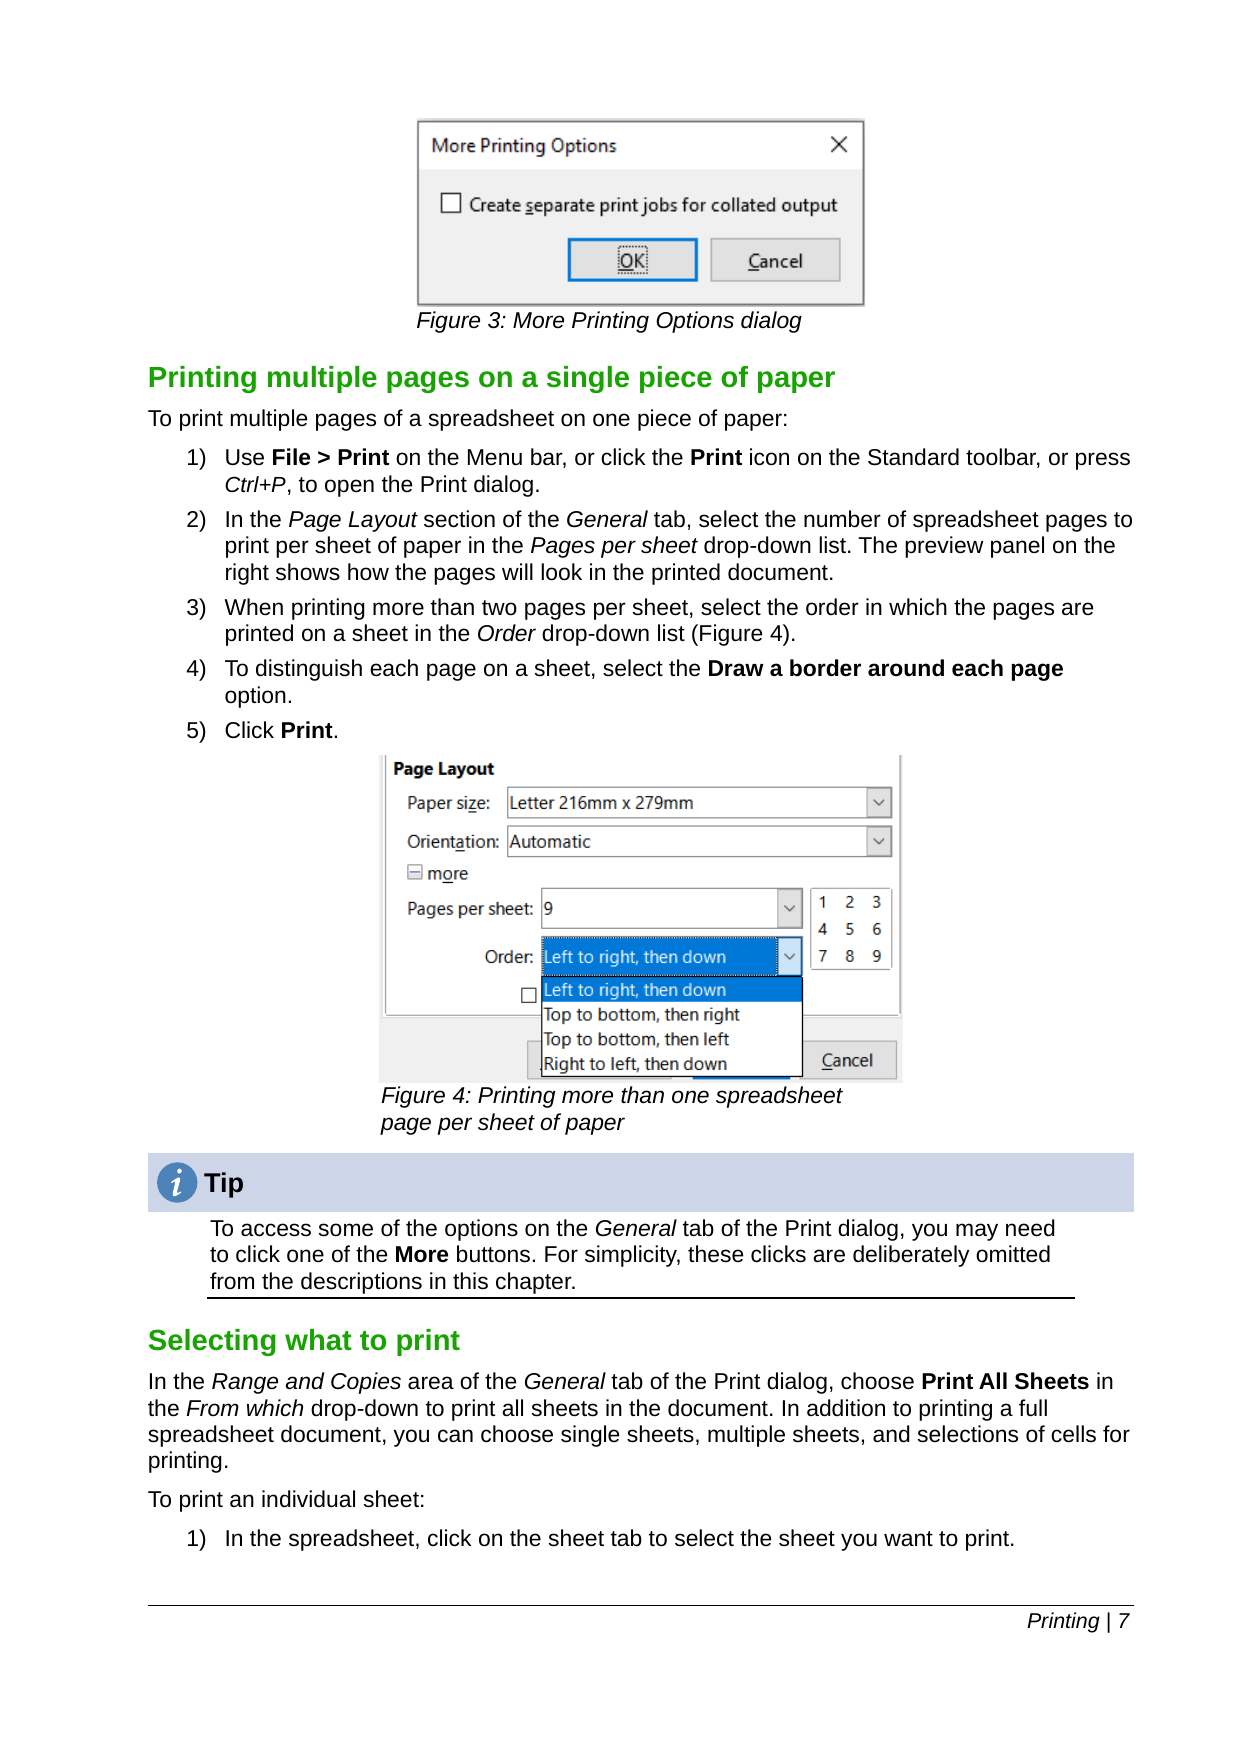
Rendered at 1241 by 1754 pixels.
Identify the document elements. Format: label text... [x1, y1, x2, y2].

list In the spreadsheet, click on the sheet tab to select the sheet you want to print. [207, 1525, 1134, 1551]
list Click Print. [207, 717, 1134, 743]
picture [378, 755, 903, 1083]
list In the Page Layout section of the General tab, select the number of spreadsheet pages to print per sheet of paper in the Pages per sheet drop-down list. The preview panel on the right shows how the pages will look in the printed document. [207, 506, 1134, 585]
text To print multiple pages of a spreadsheet on one piece of paper: [148, 405, 1134, 432]
subtitle Tip [148, 1153, 1134, 1212]
subtitle Printing multiple pages on a single piece of paper [148, 360, 1134, 394]
list To distinguish each page on a sheet, select the Draw a border around each page option. [207, 655, 1134, 708]
text Figure 3: More Printing Options dialog [416, 118, 866, 333]
list When printing more than two pages per sheet, select the order in which the pages are printed on a sheet in the Order drop-down list (Figure 4). [207, 594, 1134, 646]
text Figure 4: Printing more than one spreadsheet page per sheet of paper [381, 1083, 901, 1135]
subtitle Selecting what to print [148, 1323, 1134, 1356]
picture [416, 118, 865, 307]
text In the Range and Copies area of the General tab of the Print dialog, choose Print All Sheets in the From which drop-down to print all sheets in the document. In addition to printing a full spreadsheet document, you can choose single sheets, multiple sheets, and selections of cells for printing. [148, 1368, 1134, 1474]
text To print an individual sheet: [148, 1486, 1134, 1512]
text To access some of the options on the General tab of the Print dialog, you may need to click one of the More buttons. For simplicity, these clicks are deliberately omitted from the descriptions in this chapter. [207, 1212, 1075, 1297]
list Use File > Print on the Menu bar, or click the Print icon on the Standard toolbar, or press Ctrl+P, to open the Print dialog. [207, 444, 1134, 497]
